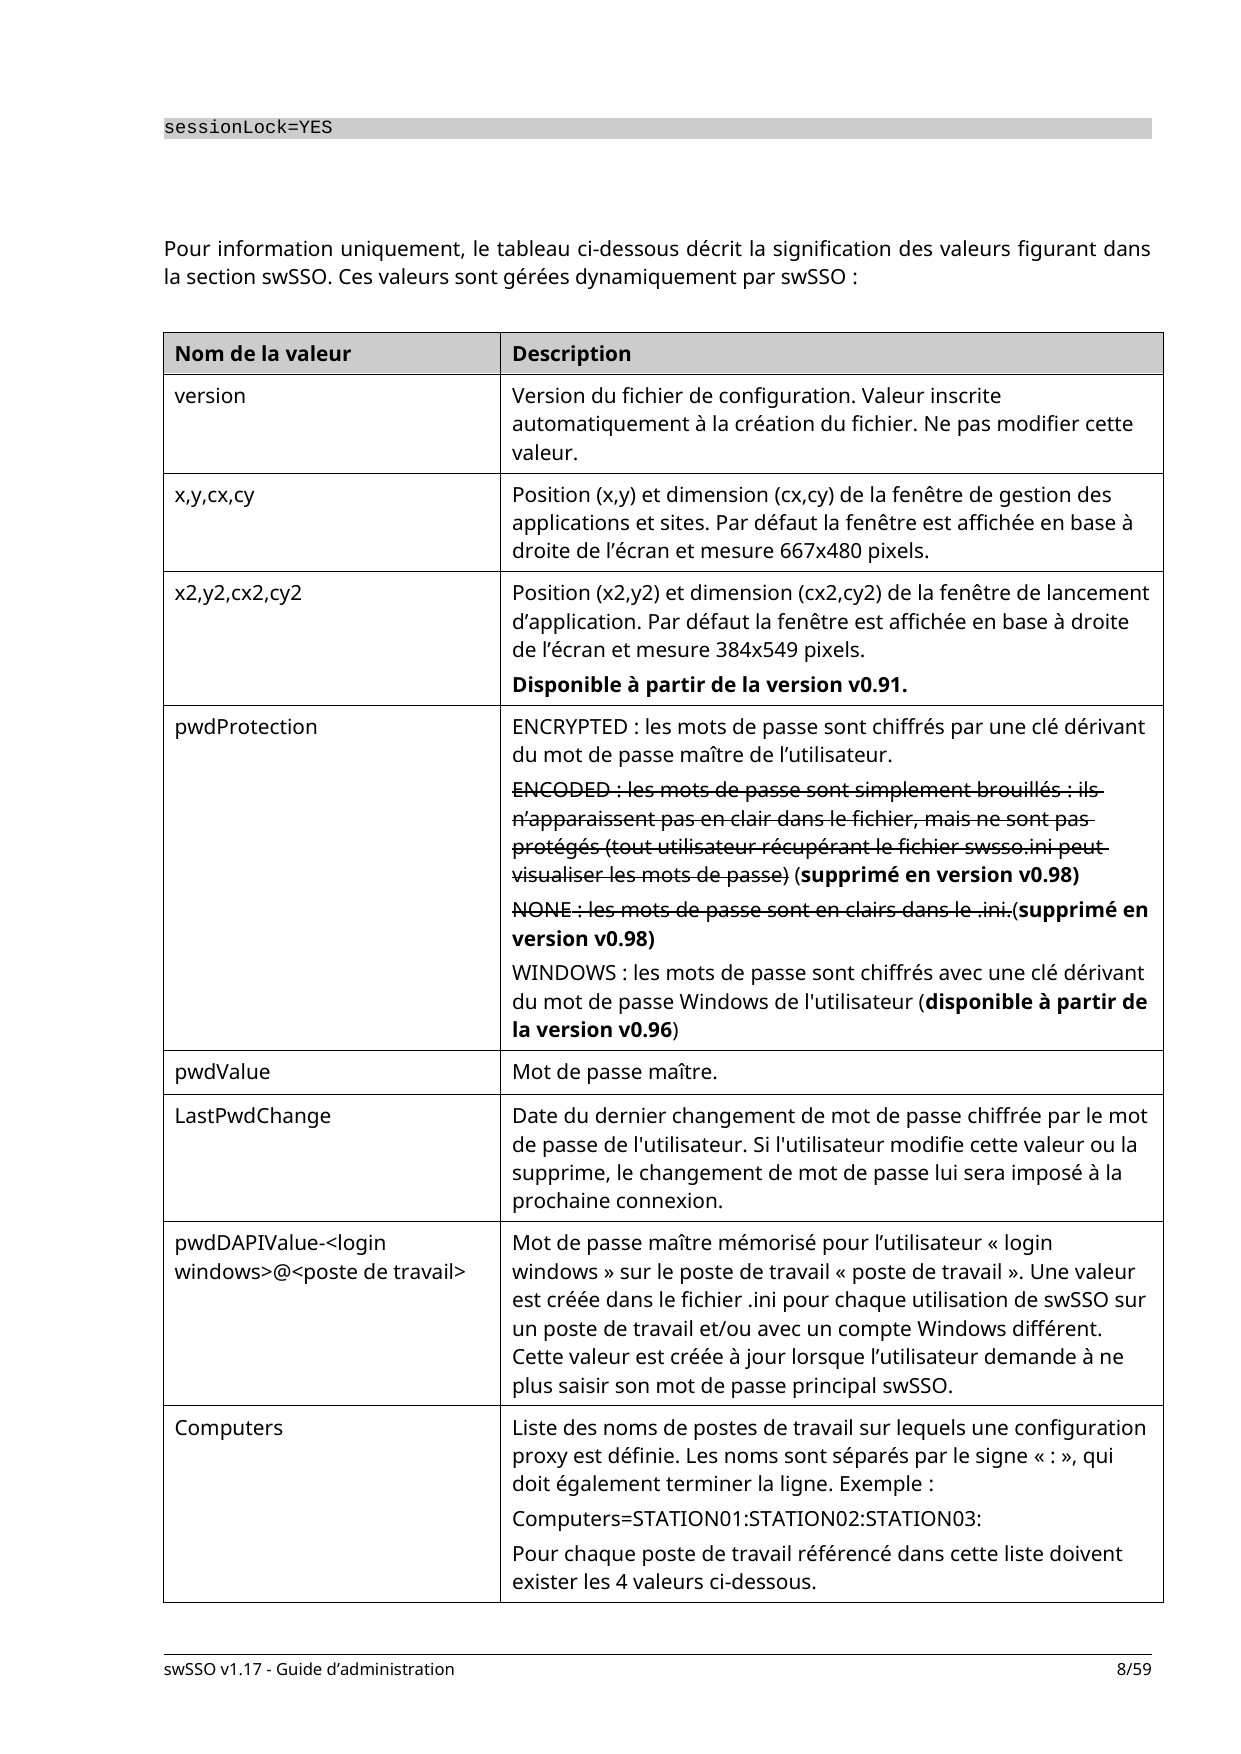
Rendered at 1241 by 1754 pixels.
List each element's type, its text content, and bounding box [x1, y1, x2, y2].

table_cell pwdValue [164, 1051, 500, 1094]
table_cell pwdDAPIValue-<login windows>@<poste de travail> [164, 1222, 500, 1405]
table_cell Mot de passe maître mémorisé pour l’utilisateur « login windows » sur le poste de travail « poste de travail ». Une valeur est créée dans le fichier .ini pour chaque utilisation de swSSO sur un poste de travail et/ou avec un compte Windows différent. Cette valeur est créée à jour lorsque l’utilisateur demande à ne plus saisir son mot de passe principal swSSO. [501, 1222, 1163, 1405]
table_cell x,y,cx,cy [164, 474, 500, 571]
table_header Nom de la valeur [164, 333, 500, 373]
table_cell Liste des noms de postes de travail sur lequels une configuration proxy est définie. Les noms sont séparés par le signe « : », qui doit également terminer la ligne. Exemple : Computers=STATION01:STATION02:STATION03: Pour chaque poste de travail référencé dans cette liste doivent exister les 4 valeurs ci-dessous. [501, 1406, 1163, 1602]
table_header Description [501, 333, 1163, 373]
table_cell Position (x2,y2) et dimension (cx2,cy2) de la fenêtre de lancement d’application. Par défaut la fenêtre est affichée en base à droite de l’écran et mesure 384x549 pixels. Disponible à partir de la version v0.91. [501, 572, 1163, 705]
table_cell version [164, 375, 500, 472]
table_cell ENCRYPTED : les mots de passe sont chiffrés par une clé dérivant du mot de passe maître de l’utilisateur. ENCODED : les mots de passe sont simplement brouillés : ils n’apparaissent pas en clair dans le fichier, mais ne sont pas protégés (tout utilisateur récupérant le fichier swsso.ini peut visualiser les mots de passe) (supprimé en version v0.98) NONE : les mots de passe sont en clairs dans le .ini.(supprimé en version v0.98) WINDOWS : les mots de passe sont chiffrés avec une clé dérivant du mot de passe Windows de l'utilisateur (disponible à partir de la version v0.96) [501, 706, 1163, 1050]
text sessionLock=YES [164, 118, 1152, 139]
table_cell Computers [164, 1406, 500, 1602]
table_cell x2,y2,cx2,cy2 [164, 572, 500, 705]
table_cell pwdProtection [164, 706, 500, 1050]
table_cell Position (x,y) et dimension (cx,cy) de la fenêtre de gestion des applications et sites. Par défaut la fenêtre est affichée en base à droite de l’écran et mesure 667x480 pixels. [501, 474, 1163, 571]
text Pour information uniquement, le tableau ci-dessous décrit la signification des valeurs figurant dans la section swSSO. Ces valeurs sont gérées dynamiquement par swSSO : [164, 234, 1152, 291]
table_cell Version du fichier de configuration. Valeur inscrite automatiquement à la création du fichier. Ne pas modifier cette valeur. [501, 375, 1163, 472]
table_cell Date du dernier changement de mot de passe chiffrée par le mot de passe de l'utilisateur. Si l'utilisateur modifie cette valeur ou la supprime, le changement de mot de passe lui sera imposé à la prochaine connexion. [501, 1095, 1163, 1221]
table_cell LastPwdChange [164, 1095, 500, 1221]
table_cell Mot de passe maître. [501, 1051, 1163, 1094]
